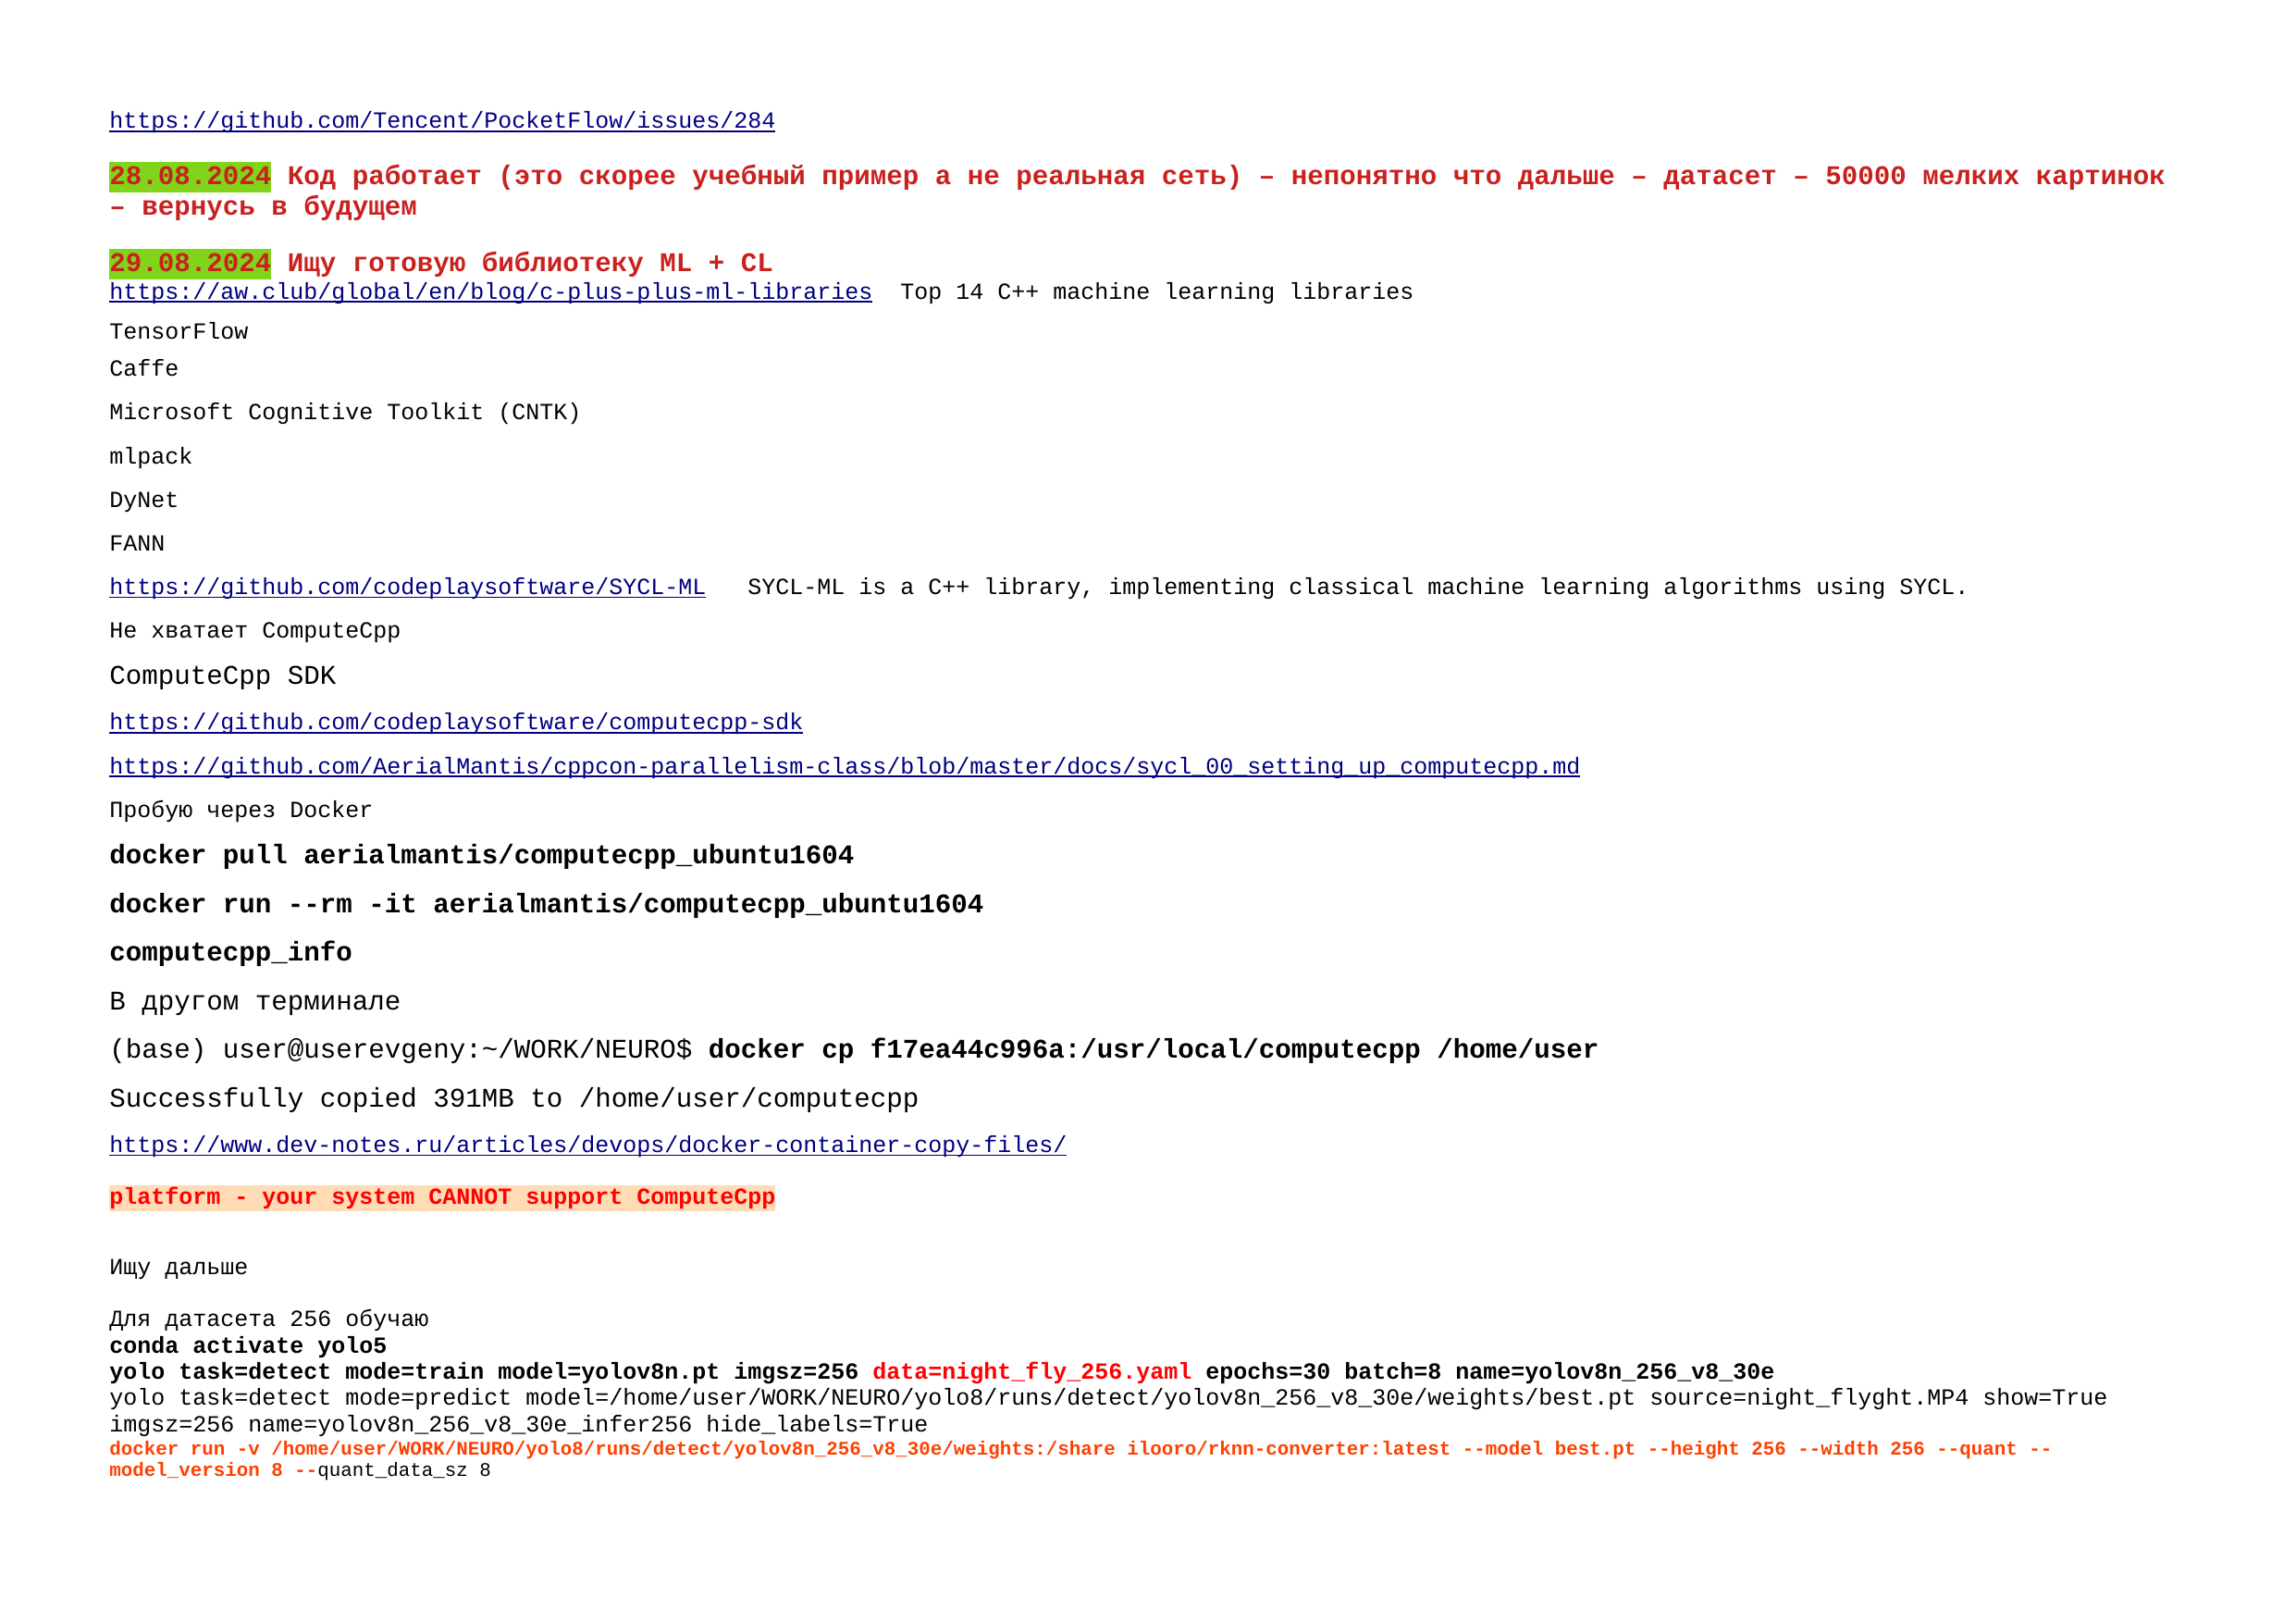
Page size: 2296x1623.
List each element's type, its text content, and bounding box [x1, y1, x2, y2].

text Microsoft Cognitive Toolkit (CNTK) [109, 401, 2186, 427]
text computecpp_info [109, 938, 2186, 969]
text platform - your system CANNOT support ComputeCpp [109, 1185, 2186, 1211]
text https://github.com/codeplaysoftware/computecpp-sdk [109, 711, 2186, 737]
text https://github.com/Tencent/PocketFlow/issues/284 [109, 109, 2186, 135]
text docker run --rm -it aerialmantis/computecpp_ubuntu1604 [109, 890, 2186, 921]
text Ищу дальше [109, 1255, 2186, 1282]
text yolo task=detect mode=predict model=/home/user/WORK/NEURO/yolo8/runs/detect/yolov8n_256_v8_30e/weights/best.pt source=night_flyght.MP4 show=True imgsz=256 name=yolov8n_256_v8_30e_infer256 hide_labels=True [109, 1386, 2186, 1439]
text conda activate yolo5 [109, 1333, 2186, 1360]
text docker run -v /home/user/WORK/NEURO/yolo8/runs/detect/yolov8n_256_v8_30e/weights:/share ilooro/rknn-converter:latest --model best.pt --height 256 --width 256 --quant --model_version 8 --quant_data_sz 8 [109, 1439, 2186, 1482]
text ComputeCpp SDK [109, 663, 2186, 692]
text mlpack [109, 444, 2186, 470]
text Пробую через Docker [109, 798, 2186, 824]
text 29.08.2024 Ищу готовую библиотеку ML + CL [109, 249, 2186, 279]
text 28.08.2024 Код работает (это скорее учебный пример а не реальная сеть) – непонятно что дальше – датасет – 50000 мелких картинок – вернусь в будущем [109, 162, 2186, 223]
text https://aw.club/global/en/blog/c-plus-plus-ml-libraries Top 14 C++ machine learning libraries [109, 279, 2186, 306]
text (base) user@userevgeny:~/WORK/NEURO$ docker cp f17ea44c996a:/usr/local/computecpp /home/user [109, 1035, 2186, 1066]
text FANN [109, 531, 2186, 558]
text docker pull aerialmantis/computecpp_ubuntu1604 [109, 841, 2186, 872]
text Не хватает ComputeCpp [109, 618, 2186, 645]
text DyNet [109, 488, 2186, 514]
subtitle TensorFlow [109, 319, 2186, 345]
text https://github.com/codeplaysoftware/SYCL-ML SYCL-ML is a C++ library, implementing classical machine learning algorithms using SYCL. [109, 575, 2186, 601]
text Для датасета 256 обучаю [109, 1307, 2186, 1333]
text В другом терминале [109, 987, 2186, 1018]
text https://github.com/AerialMantis/cppcon-parallelism-class/blob/master/docs/sycl_00_setting_up_computecpp.md [109, 754, 2186, 780]
text Caffe [109, 357, 2186, 383]
text Successfully copied 391MB to /home/user/computecpp [109, 1084, 2186, 1115]
text yolo task=detect mode=train model=yolov8n.pt imgsz=256 data=night_fly_256.yaml epochs=30 batch=8 name=yolov8n_256_v8_30e [109, 1360, 2186, 1386]
text https://www.dev-notes.ru/articles/devops/docker-container-copy-files/ [109, 1133, 2186, 1159]
